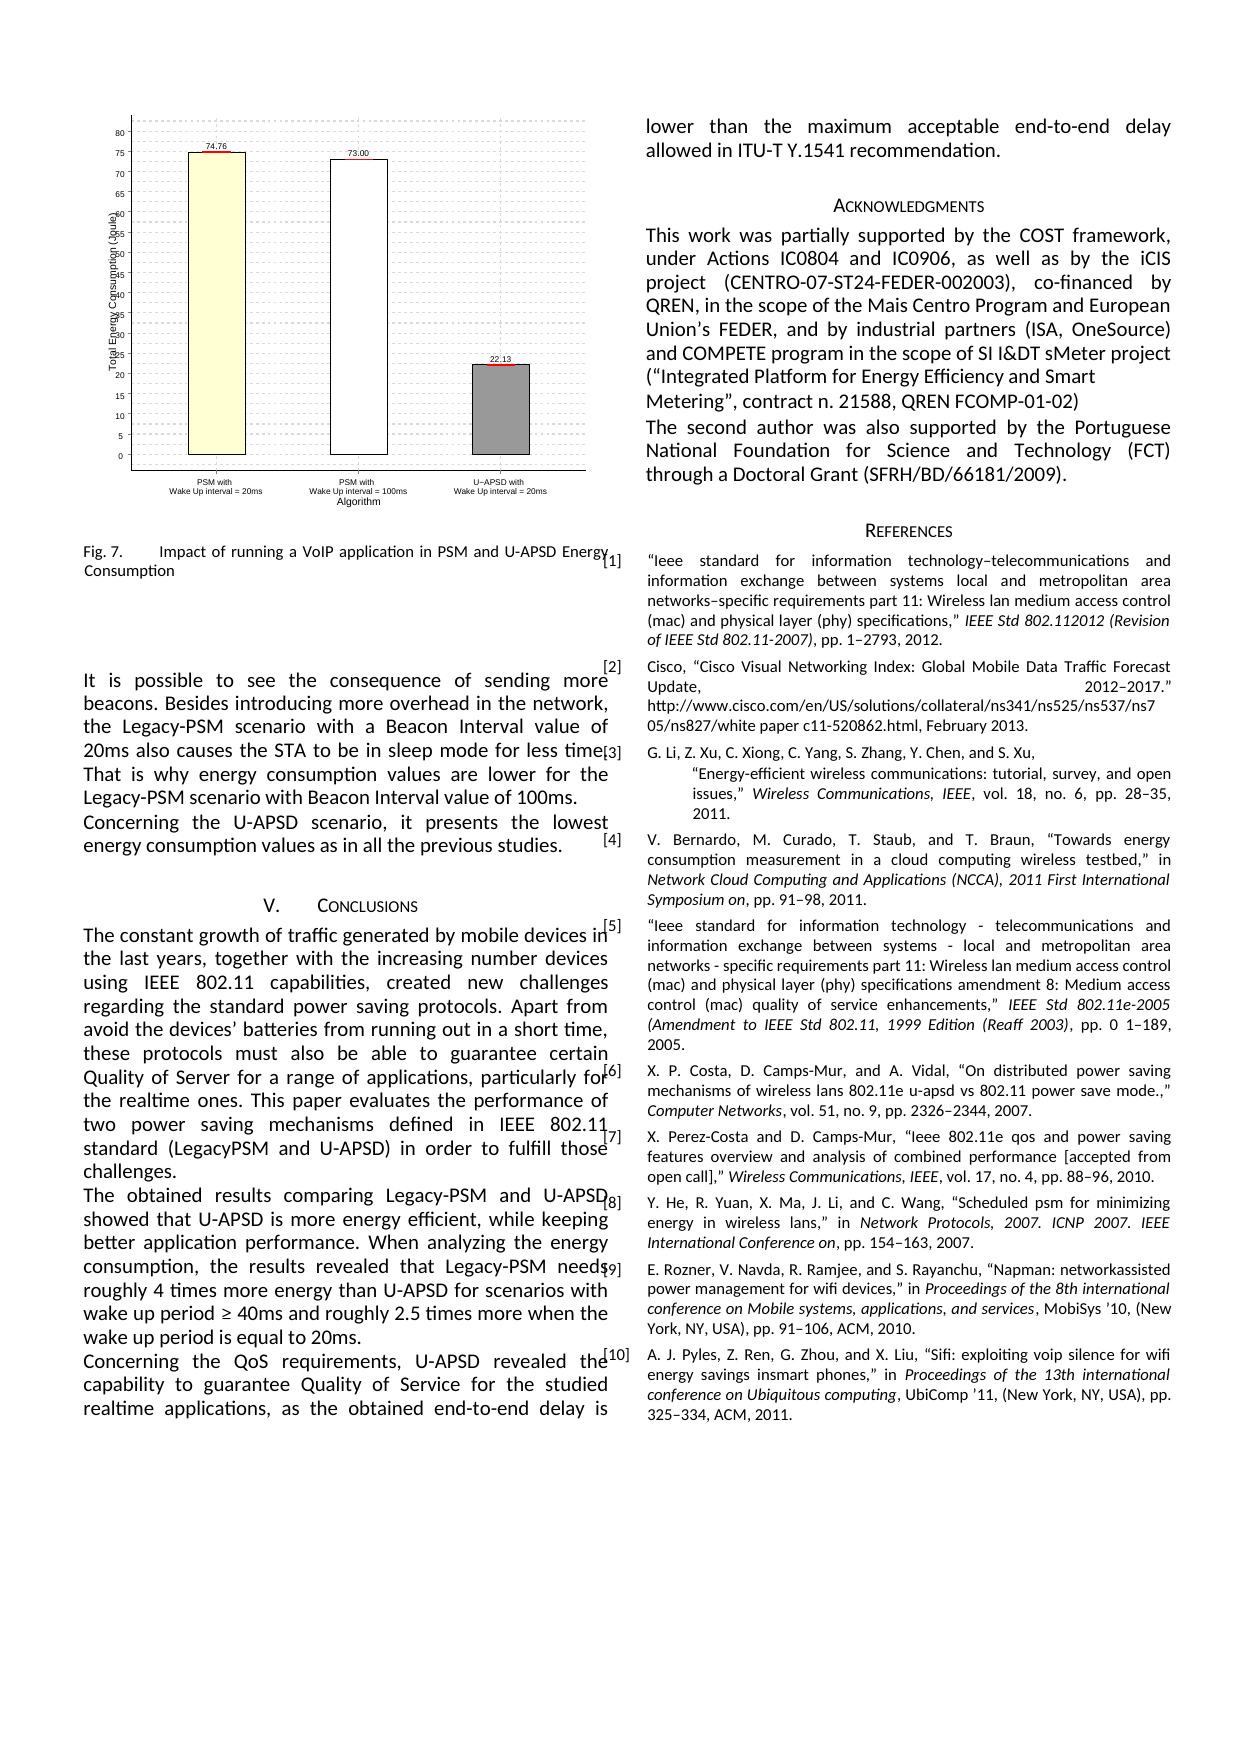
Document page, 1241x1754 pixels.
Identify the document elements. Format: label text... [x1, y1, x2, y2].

text Fig. 7. Impact of running a VoIP application in PSM and U-APSD Energy Consumption [83, 542, 609, 581]
text Concerning the QoS requirements, U-APSD revealed the capability to guarantee Quality of Service for the studied realtime applications, as the obtained end-to-end delay is lower than the maximum acceptable end-to-end delay allowed in ITU-T Y.1541 recommendation. [646, 115, 1172, 162]
list G. Li, Z. Xu, C. Xiong, C. Yang, S. Zhang, Y. Chen, and S. Xu, [628, 742, 1172, 762]
list Y. He, R. Yuan, X. Ma, J. Li, and C. Wang, “Scheduled psm for minimizing energy in wireless lans,” in Network Protocols, 2007. ICNP 2007. IEEE International Conference on, pp. 154–163, 2007. [628, 1193, 1172, 1252]
text It is possible to see the consequence of sending more beacons. Besides introducing more overhead in the network, the Legacy-PSM scenario with a Beacon Interval value of 20ms also causes the STA to be in sleep mode for less time. That is why energy consumption values are lower for the Legacy-PSM scenario with Beacon Interval value of 100ms. [83, 668, 609, 810]
list “Ieee standard for information technology - telecommunications and information exchange between systems - local and metropolitan area networks - specific requirements part 11: Wireless lan medium access control (mac) and physical layer (phy) specifications amendment 8: Medium access control (mac) quality of service enhancements,” IEEE Std 802.11e-2005 (Amendment to IEEE Std 802.11, 1999 Edition (Reaff 2003), pp. 0 1–189, 2005. [628, 916, 1172, 1054]
subtitle REFERENCES [647, 517, 1170, 542]
text The constant growth of traffic generated by mobile devices in the last years, together with the increasing number devices using IEEE 802.11 capabilities, created new challenges regarding the standard power saving protocols. Apart from avoid the devices’ batteries from running out in a short time, these protocols must also be able to guarantee certain Quality of Server for a range of applications, particularly for the realtime ones. This paper evaluates the performance of two power saving mechanisms defined in IEEE 802.11 standard (LegacyPSM and U-APSD) in order to fulfill those challenges. [83, 924, 609, 1184]
text Metering”, contract n. 21588, QREN FCOMP-01-02) [646, 389, 1172, 413]
text Concerning the U-APSD scenario, it presents the lowest energy consumption values as in all the previous studies. [83, 810, 609, 857]
text “Energy-efficient wireless communications: tutorial, survey, and open issues,” Wireless Communications, IEEE, vol. 18, no. 6, pp. 28–35, 2011. [691, 764, 1172, 823]
list X. Perez-Costa and D. Camps-Mur, “Ieee 802.11e qos and power saving features overview and analysis of combined performance [accepted from open call],” Wireless Communications, IEEE, vol. 17, no. 4, pp. 88–96, 2010. [628, 1127, 1172, 1186]
subtitle V. CONCLUSIONS [84, 890, 610, 918]
list Cisco, “Cisco Visual Networking Index: Global Mobile Data Traffic Forecast Update, 2012–2017.” http://www.cisco.com/en/US/solutions/collateral/ns341/ns525/ns537/ns7 05/ns827/white paper c11-520862.html, February 2013. [628, 657, 1172, 736]
text Concerning the QoS requirements, U-APSD revealed the capability to guarantee Quality of Service for the studied realtime applications, as the obtained end-to-end delay is lower than the maximum acceptable end-to-end delay allowed in ITU-T Y.1541 recommendation. [83, 1350, 609, 1421]
text The obtained results comparing Legacy-PSM and U-APSD showed that U-APSD is more energy efficient, while keeping better application performance. When analyzing the energy consumption, the results revealed that Legacy-PSM needs roughly 4 times more energy than U-APSD for scenarios with wake up period ≥ 40ms and roughly 2.5 times more when the wake up period is equal to 20ms. [83, 1184, 609, 1349]
text The second author was also supported by the Portuguese National Foundation for Science and Technology (FCT) through a Doctoral Grant (SFRH/BD/66181/2009). [646, 416, 1172, 487]
subtitle ACKNOWLEDGMENTS [647, 193, 1170, 218]
text This work was partially supported by the COST framework, under Actions IC0804 and IC0906, as well as by the iCIS project (CENTRO-07-ST24-FEDER-002003), co-financed by QREN, in the scope of the Mais Centro Program and European Union’s FEDER, and by industrial partners (ISA, OneSource) and COMPETE program in the scope of SI I&DT sMeter project (“Integrated Platform for Energy Efficiency and Smart [646, 223, 1172, 389]
list E. Rozner, V. Navda, R. Ramjee, and S. Rayanchu, “Napman: networkassisted power management for wifi devices,” in Proceedings of the 8th international conference on Mobile systems, applications, and services, MobiSys ’10, (New York, NY, USA), pp. 91–106, ACM, 2010. [628, 1259, 1172, 1338]
list “Ieee standard for information technology–telecommunications and information exchange between systems local and metropolitan area networks–specific requirements part 11: Wireless lan medium access control (mac) and physical layer (phy) specifications,” IEEE Std 802.112012 (Revision of IEEE Std 802.11-2007), pp. 1–2793, 2012. [628, 551, 1172, 650]
list X. P. Costa, D. Camps-Mur, and A. Vidal, “On distributed power saving mechanisms of wireless lans 802.11e u-apsd vs 802.11 power save mode.,” Computer Networks, vol. 51, no. 9, pp. 2326–2344, 2007. [628, 1061, 1172, 1120]
list V. Bernardo, M. Curado, T. Staub, and T. Braun, “Towards energy consumption measurement in a cloud computing wireless testbed,” in Network Cloud Computing and Applications (NCCA), 2011 First International Symposium on, pp. 91–98, 2011. [628, 830, 1172, 909]
list A. J. Pyles, Z. Ren, G. Zhou, and X. Liu, “Sifi: exploiting voip silence for wifi energy savings insmart phones,” in Proceedings of the 13th international conference on Ubiquitous computing, UbiComp ’11, (New York, NY, USA), pp. 325–334, ACM, 2011. [628, 1345, 1172, 1424]
